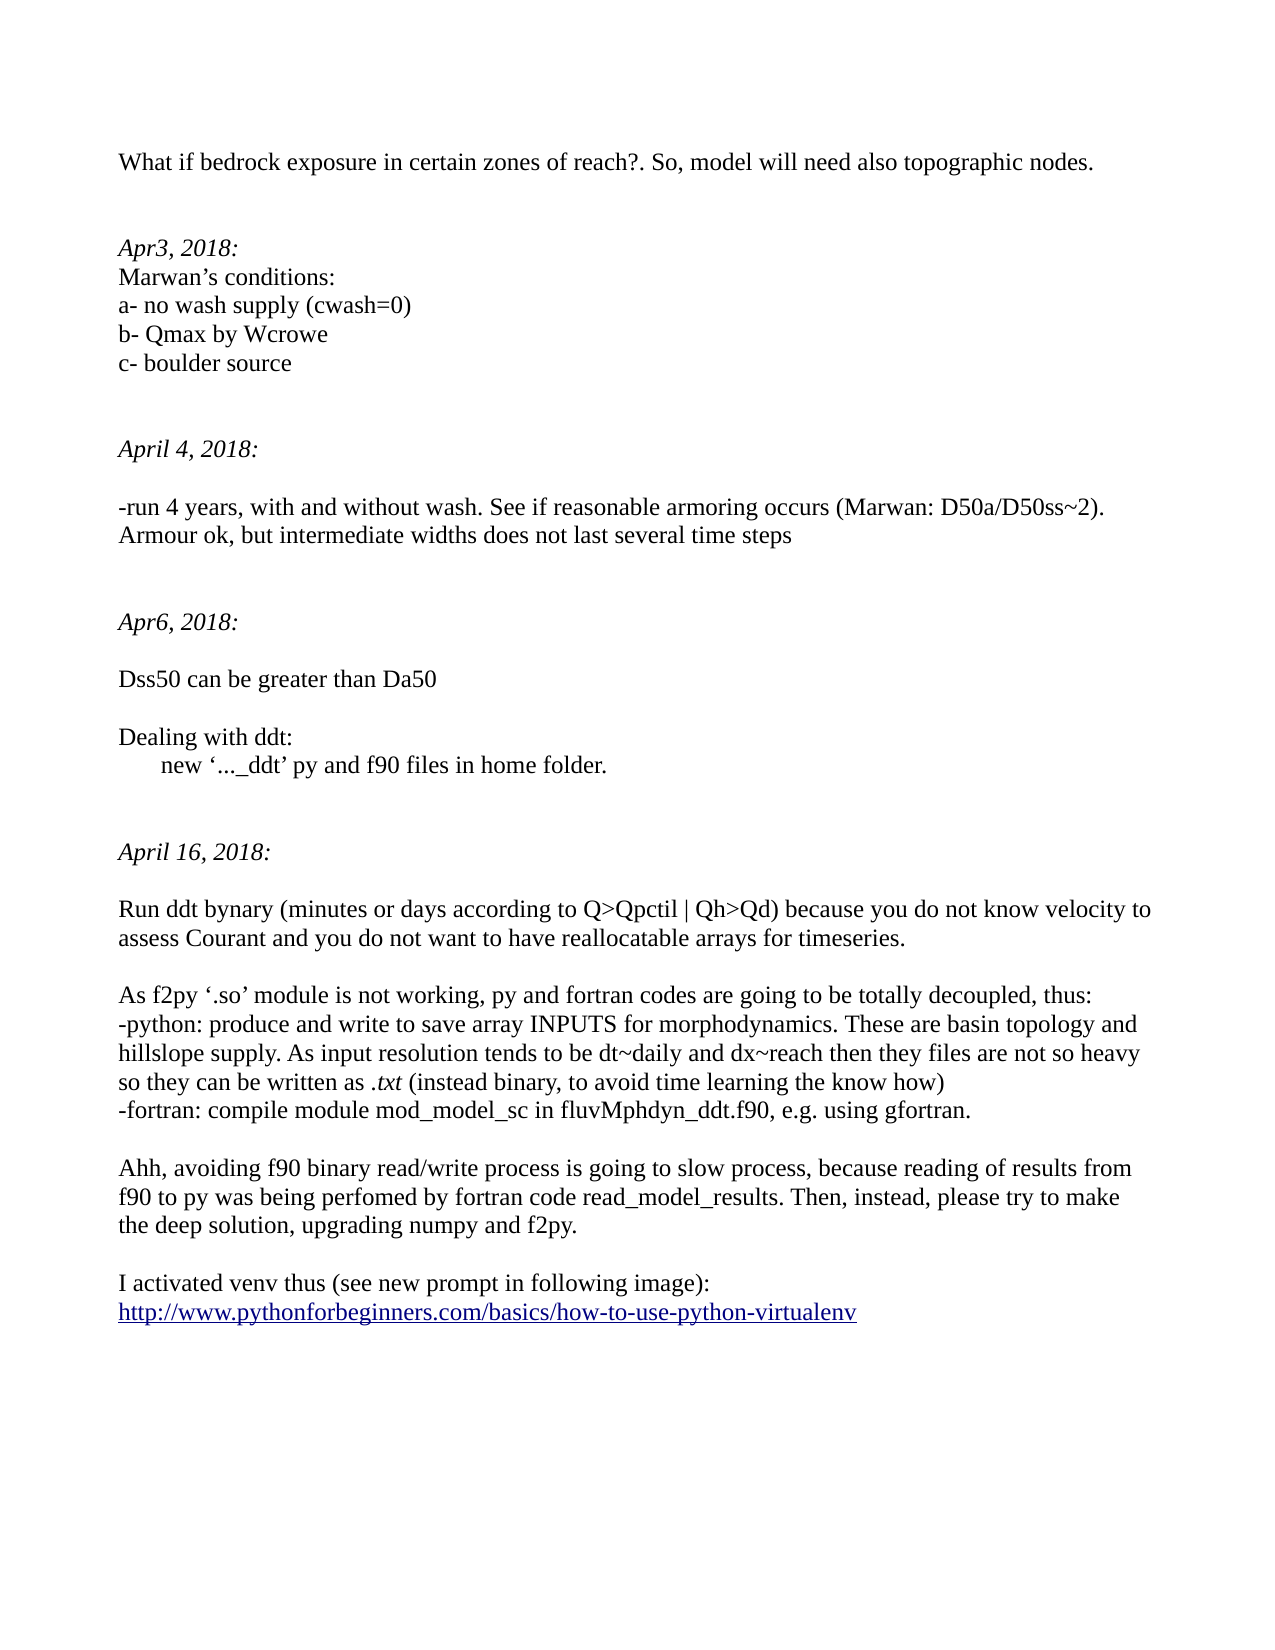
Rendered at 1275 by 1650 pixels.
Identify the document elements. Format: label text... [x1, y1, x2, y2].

text Dss50 can be greater than Da50 [118, 664, 1157, 693]
text Apr3, 2018: [118, 233, 1157, 262]
text -fortran: compile module mod_model_sc in fluvMphdyn_ddt.f90, e.g. using gfortran. [118, 1096, 1157, 1124]
text new ‘..._ddt’ py and f90 files in home folder. [118, 751, 1157, 779]
text -python: produce and write to save array INPUTS for morphodynamics. These are basin topology and hillslope supply. As input resolution tends to be dt~daily and dx~reach then they files are not so heavy so they can be written as .txt (instead binary, to avoid time learning the know how) [118, 1009, 1157, 1096]
text b- Qmax by Wcrowe [118, 319, 1157, 348]
text Dealing with ddt: [118, 722, 1157, 751]
text a- no wash supply (cwash=0) [118, 291, 1157, 319]
text April 4, 2018: [118, 434, 1157, 463]
text I activated venv thus (see new prompt in following image): [118, 1268, 1157, 1297]
text Ahh, avoiding f90 binary read/write process is going to slow process, because reading of results from f90 to py was being perfomed by fortran code read_model_results. Then, instead, please try to make the deep solution, upgrading numpy and f2py. [118, 1153, 1157, 1239]
text Run ddt bynary (minutes or days according to Q>Qpctil | Qh>Qd) because you do not know velocity to assess Courant and you do not want to have reallocatable arrays for timeseries. [118, 894, 1157, 952]
text http://www.pythonforbeginners.com/basics/how-to-use-python-virtualenv [118, 1297, 1157, 1326]
text April 16, 2018: [118, 837, 1157, 866]
text As f2py ‘.so’ module is not working, py and fortran codes are going to be totally decoupled, thus: [118, 981, 1157, 1009]
text c- boulder source [118, 348, 1157, 377]
text What if bedrock exposure in certain zones of reach?. So, model will need also topographic nodes. [118, 147, 1157, 176]
text Apr6, 2018: [118, 607, 1157, 636]
text -run 4 years, with and without wash. See if reasonable armoring occurs (Marwan: D50a/D50ss~2). Armour ok, but intermediate widths does not last several time steps [118, 492, 1157, 549]
text Marwan’s conditions: [118, 262, 1157, 291]
